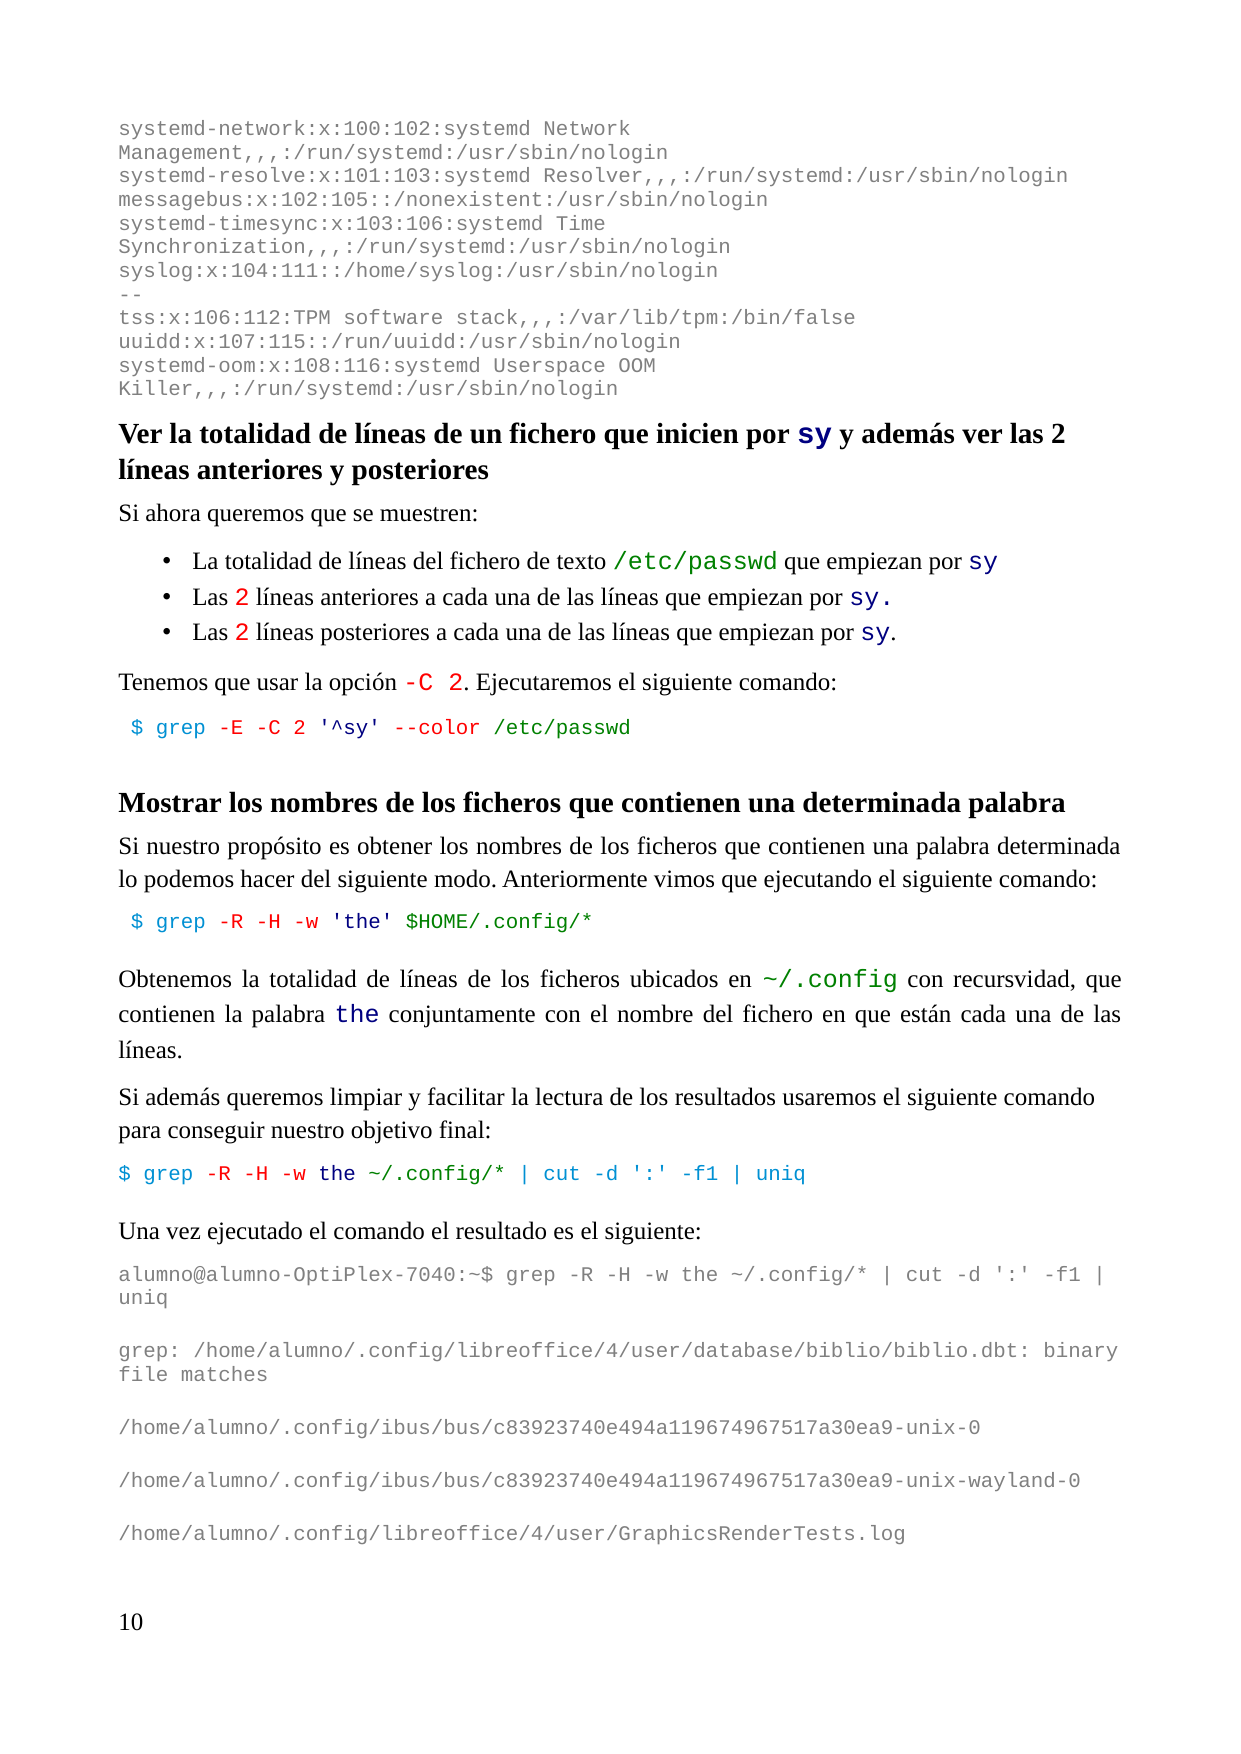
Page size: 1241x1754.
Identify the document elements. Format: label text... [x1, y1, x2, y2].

text Si nuestro propósito es obtener los nombres de los ficheros que contienen una palabra determinada lo podemos hacer del siguiente modo. Anteriormente vimos que ejecutando el siguiente comando: [118, 831, 1122, 892]
list Las 2 líneas posteriores a cada una de las líneas que empiezan por sy. [162, 617, 1122, 648]
subtitle Mostrar los nombres de los ficheros que contienen una determinada palabra [118, 785, 1122, 818]
text Una vez ejecutado el comando el resultado es el siguiente: [118, 1216, 1122, 1245]
text $ grep -E -C 2 '^sy' --color /etc/passwd [118, 717, 1122, 741]
text /home/alumno/.config/libreoffice/4/user/GraphicsRenderTests.log [118, 1523, 1122, 1547]
text uuidd:x:107:115::/run/uuidd:/usr/sbin/nologin [118, 331, 1122, 354]
text systemd-timesync:x:103:106:systemd Time Synchronization,,,:/run/systemd:/usr/sbin/nologin [118, 213, 1122, 260]
text -- [118, 284, 1122, 307]
list La totalidad de líneas del fichero de texto /etc/passwd que empiezan por sy [162, 546, 1122, 577]
text alumno@alumno-OptiPlex-7040:~$ grep -R -H -w the ~/.config/* | cut -d ':' -f1 | uniq [118, 1264, 1122, 1311]
text Si ahora queremos que se muestren: [118, 498, 1122, 527]
subtitle Ver la totalidad de líneas de un fichero que inicien por sy y además ver las 2 líneas anteriores y posteriores [118, 416, 1122, 486]
text systemd-oom:x:108:116:systemd Userspace OOM Killer,,,:/run/systemd:/usr/sbin/nologin [118, 354, 1122, 402]
text tss:x:106:112:TPM software stack,,,:/var/lib/tpm:/bin/false [118, 307, 1122, 331]
text syslog:x:104:111::/home/syslog:/usr/sbin/nologin [118, 260, 1122, 284]
text Obtenemos la totalidad de líneas de los ficheros ubicados en ~/.config con recursvidad, que contienen la palabra the conjuntamente con el nombre del fichero en que están cada una de las líneas. [118, 964, 1122, 1063]
text messagebus:x:102:105::/nonexistent:/usr/sbin/nologin [118, 189, 1122, 213]
text grep: /home/alumno/.config/libreoffice/4/user/database/biblio/biblio.dbt: binary file matches [118, 1340, 1122, 1388]
text Tenemos que usar la opción -C 2. Ejecutaremos el siguiente comando: [118, 667, 1122, 698]
text systemd-network:x:100:102:systemd Network Management,,,:/run/systemd:/usr/sbin/nologin [118, 118, 1122, 165]
text Si además queremos limpiar y facilitar la lectura de los resultados usaremos el siguiente comando para conseguir nuestro objetivo final: [118, 1082, 1122, 1144]
text systemd-resolve:x:101:103:systemd Resolver,,,:/run/systemd:/usr/sbin/nologin [118, 165, 1122, 189]
text /home/alumno/.config/ibus/bus/c83923740e494a119674967517a30ea9-unix-0 [118, 1417, 1122, 1441]
list Las 2 líneas anteriores a cada una de las líneas que empiezan por sy. [162, 582, 1122, 612]
text /home/alumno/.config/ibus/bus/c83923740e494a119674967517a30ea9-unix-wayland-0 [118, 1470, 1122, 1494]
text $ grep -R -H -w the ~/.config/* | cut -d ':' -f1 | uniq [118, 1163, 1122, 1187]
text $ grep -R -H -w 'the' $HOME/.config/* [118, 911, 1122, 935]
